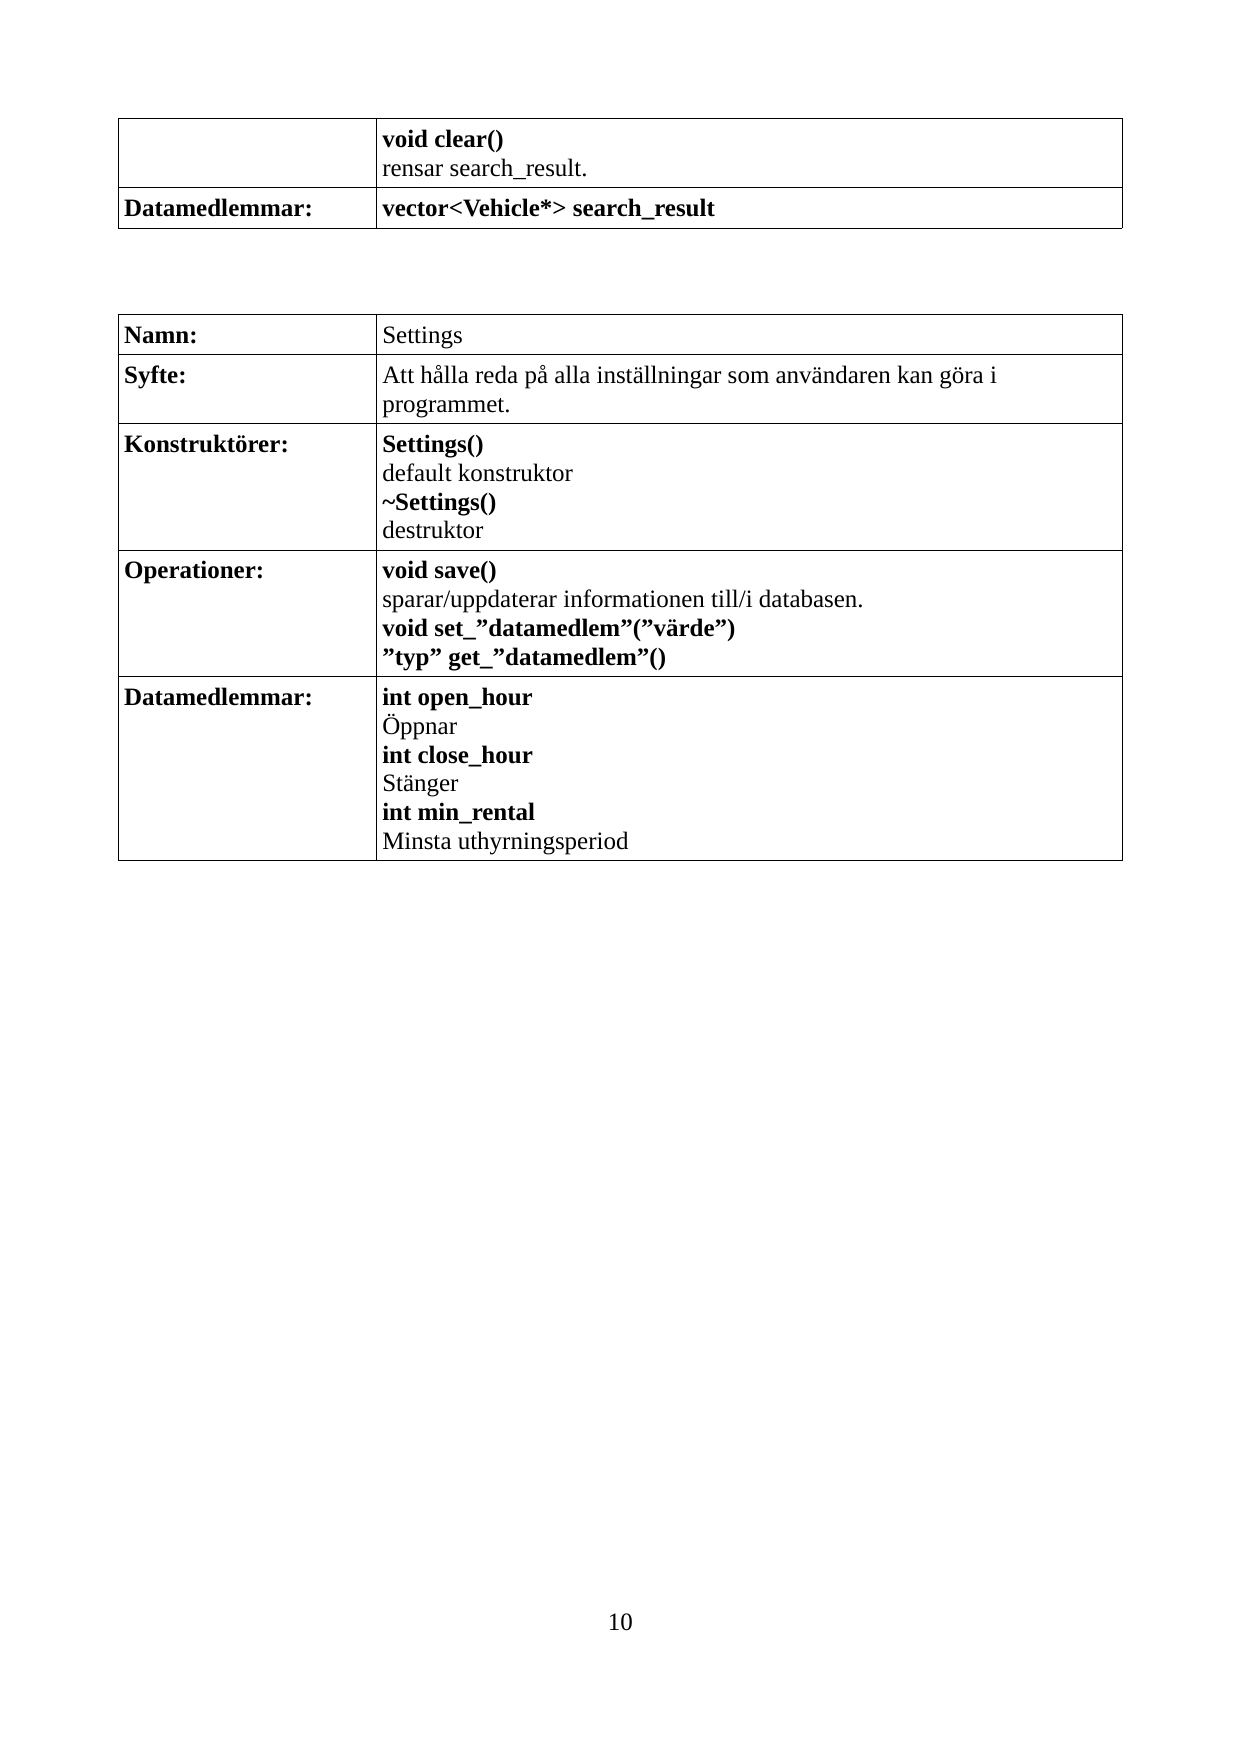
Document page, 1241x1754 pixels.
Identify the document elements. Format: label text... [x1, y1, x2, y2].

table_cell Konstruktörer: [119, 424, 376, 550]
table_cell Syfte: [119, 355, 376, 423]
table_cell Att hålla reda på alla inställningar som användaren kan göra i programmet. [377, 355, 1122, 423]
table_header Namn: [119, 315, 376, 354]
table_cell void clear() rensar search_result. [377, 119, 1122, 187]
table_header Settings [377, 315, 1122, 354]
table_cell vector<Vehicle*> search_result [377, 188, 1122, 227]
table_cell Operationer: [119, 551, 376, 676]
table_cell Datamedlemmar: [119, 188, 376, 227]
table_cell [119, 119, 376, 187]
table_cell Datamedlemmar: [119, 677, 376, 860]
table_cell void save() sparar/uppdaterar informationen till/i databasen. void set_”datamedlem”(”värde”) ”typ” get_”datamedlem”() [377, 551, 1122, 676]
table_cell Settings() default konstruktor ~Settings() destruktor [377, 424, 1122, 550]
table_cell int open_hour Öppnar int close_hour Stänger int min_rental Minsta uthyrningsperiod [377, 677, 1122, 860]
